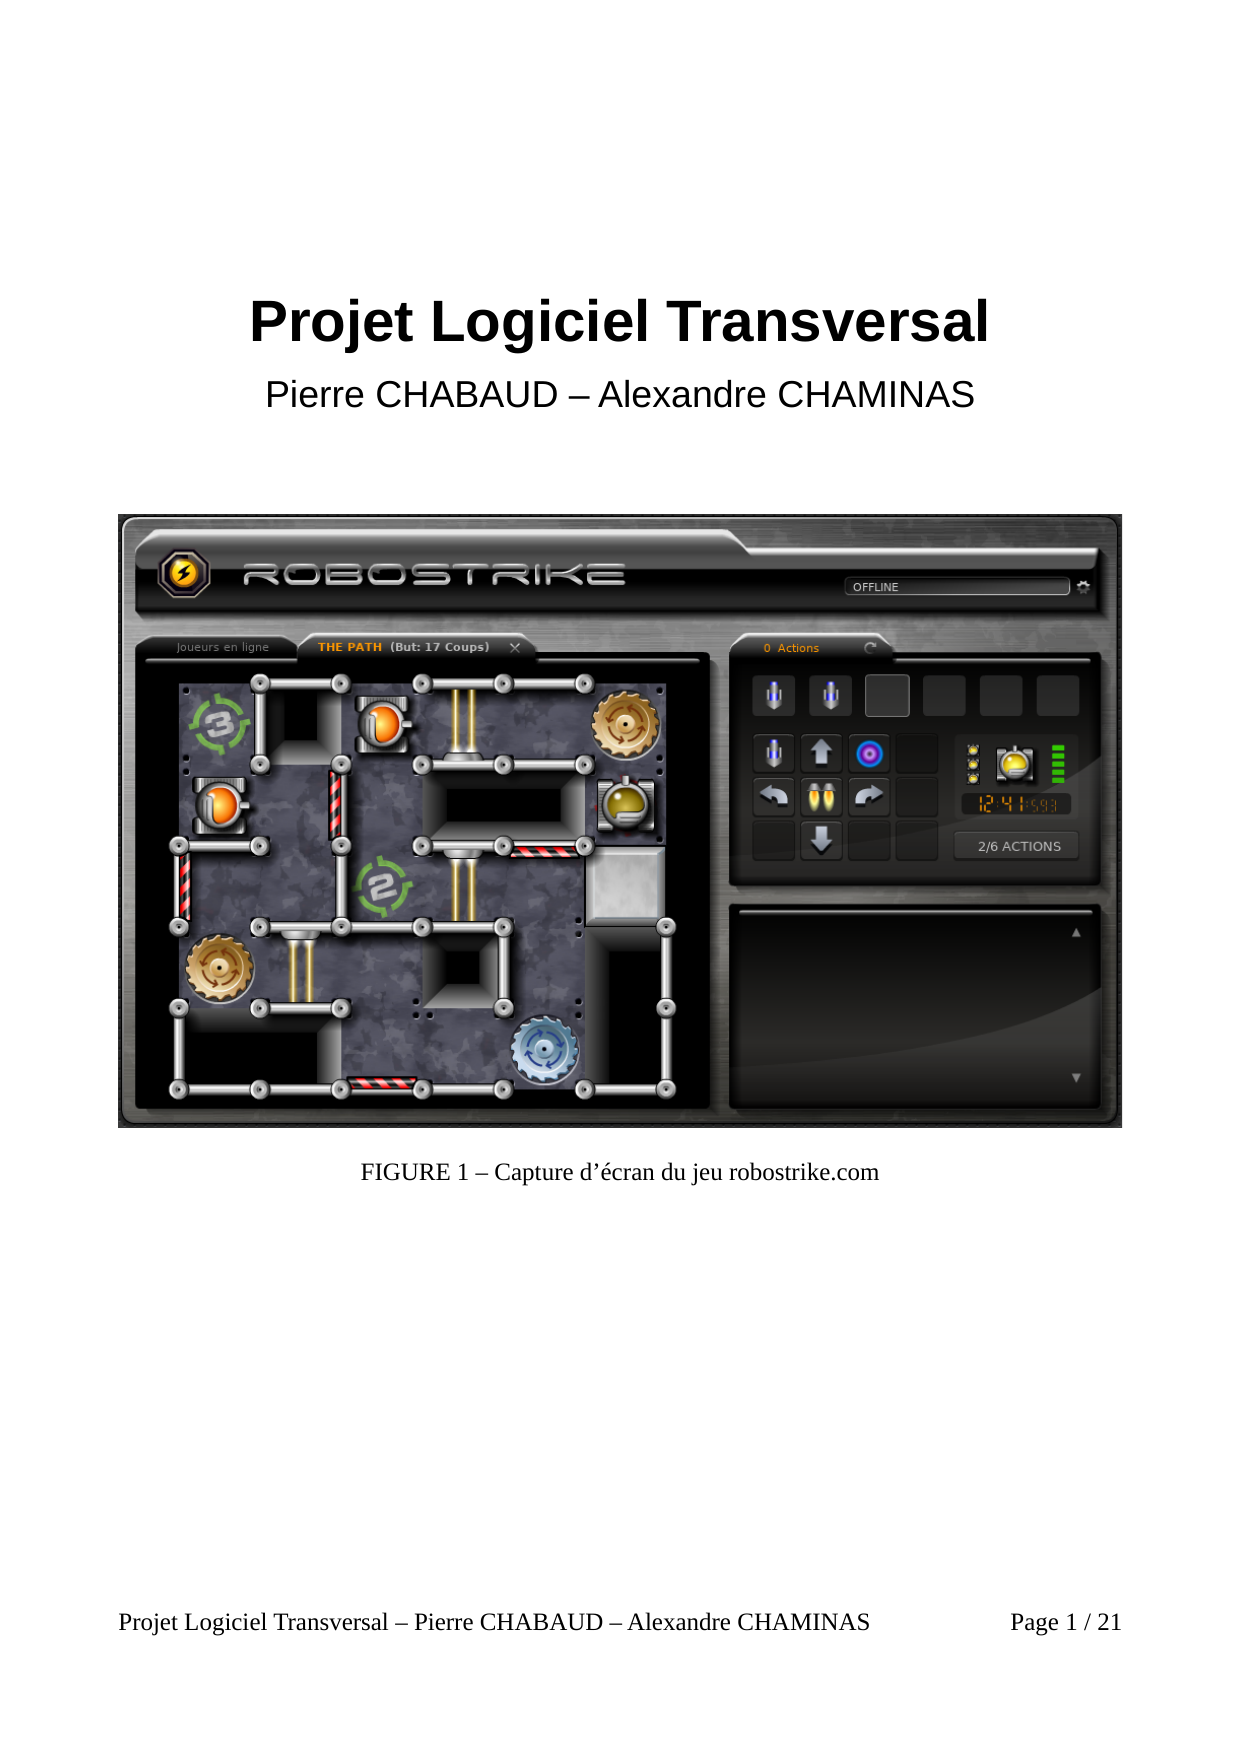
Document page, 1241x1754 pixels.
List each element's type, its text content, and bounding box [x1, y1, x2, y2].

title Projet Logiciel Transversal [118, 287, 1122, 354]
text FIGURE 1 – Capture d’écran du jeu robostrike.com [118, 1157, 1122, 1186]
picture [118, 514, 1123, 1128]
subtitle Pierre CHABAUD – Alexandre CHAMINAS [118, 373, 1122, 416]
